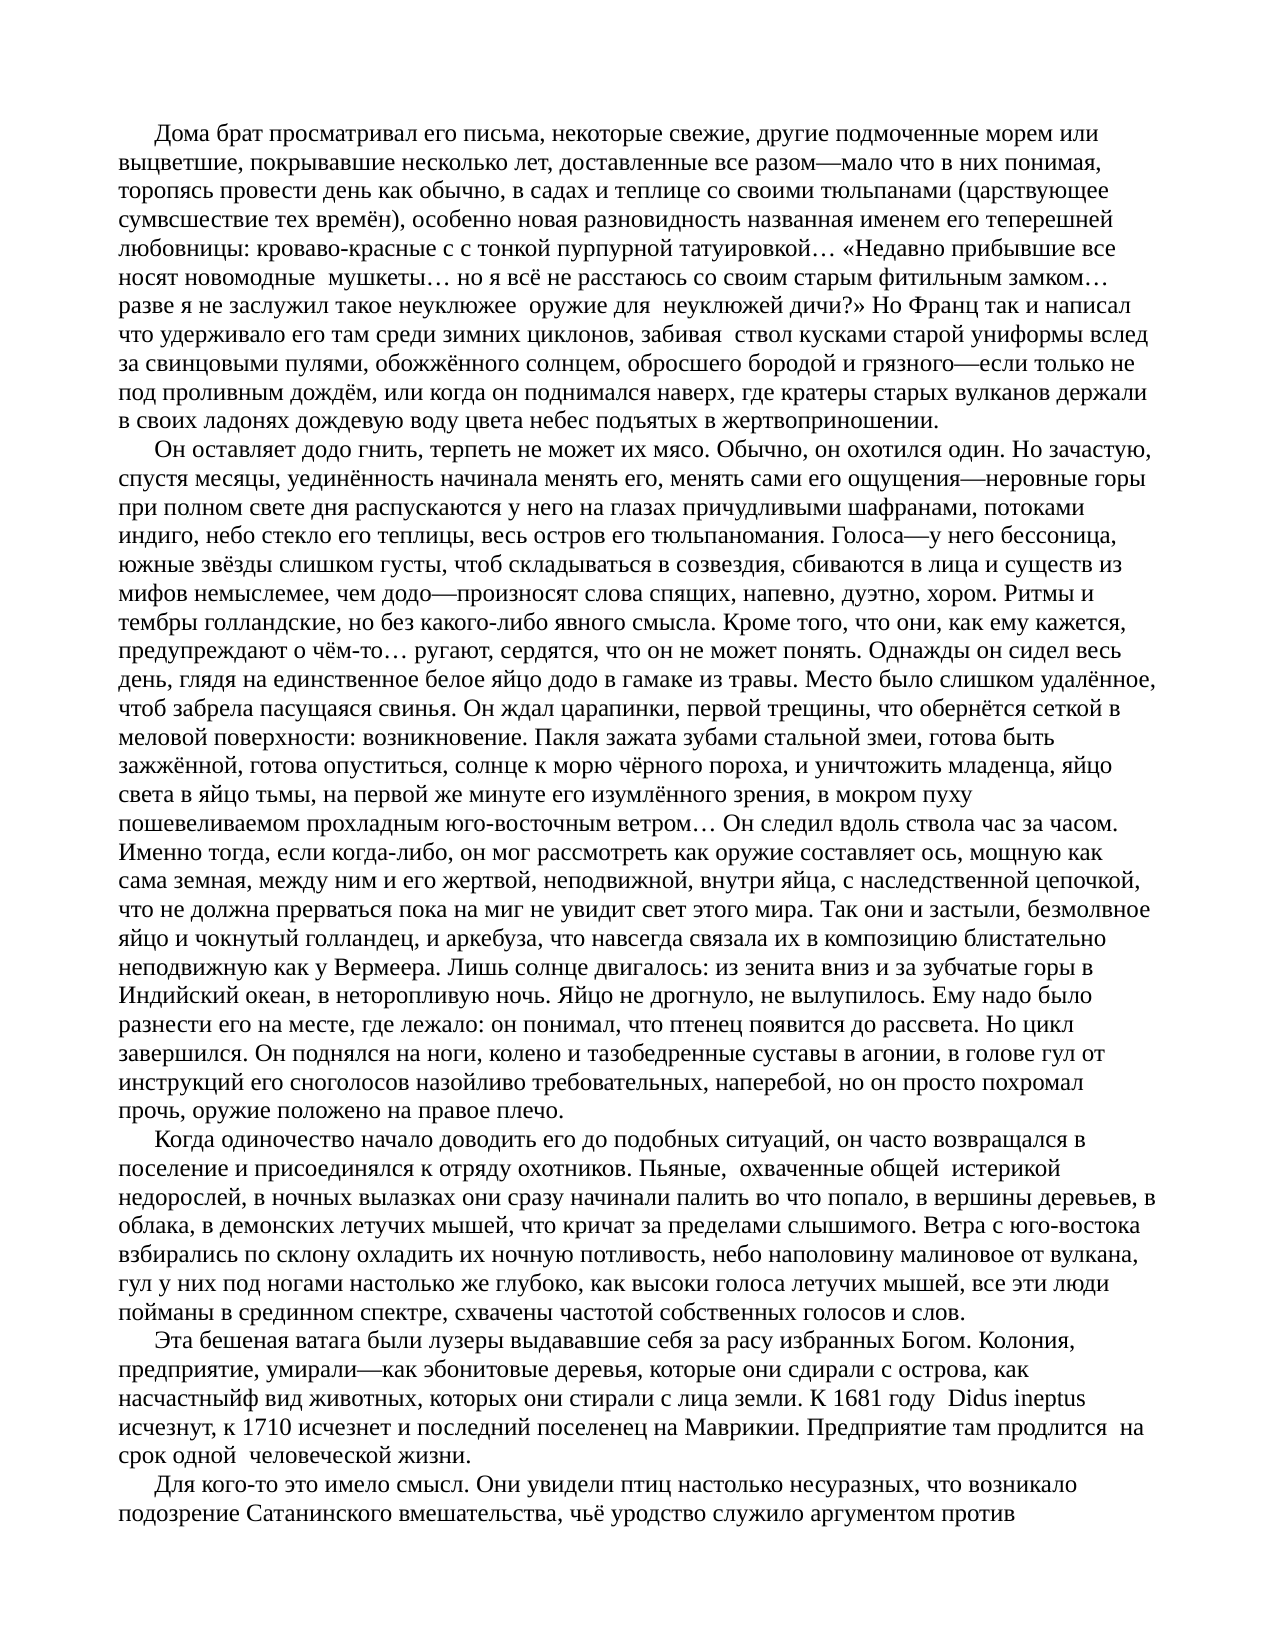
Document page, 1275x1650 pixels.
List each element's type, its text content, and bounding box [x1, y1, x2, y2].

text Когда одиночество начало доводить его до подобных ситуаций, он часто возвращался в поселение и присоединялся к отряду охотников. Пьяные, охваченные общей истерикой недорослей, в ночных вылазках они сразу начинали палить во что попало, в вершины деревьев, в облака, в демонских летучих мышей, что кричат за пределами слышимого. Ветра с юго-востока взбирались по склону охладить их ночную потливость, небо наполовину малиновое от вулкана, гул у них под ногами настолько же глубоко, как высоки голоса летучих мышей, все эти люди пойманы в срединном спектре, схвачены частотой собственных голосов и слов. [118, 1124, 1157, 1326]
text Эта бешеная ватага были лузеры выдававшие себя за расу избранных Богом. Колония, предприятие, умирали—как эбонитовые деревья, которые они сдирали с острова, как насчастныйф вид животных, которых они стирали с лица земли. К 1681 году Didus ineptus исчезнут, к 1710 исчезнет и последний поселенец на Маврикии. Предприятие там продлится на срок одной человеческой жизни. [118, 1326, 1157, 1469]
text Он оставляет додо гнить, терпеть не может их мясо. Обычно, он охотился один. Но зачастую, спустя месяцы, уединённость начинала менять его, менять сами его ощущения—неровные горы при полном свете дня распускаются у него на глазах причудливыми шафранами, потоками индиго, небо стекло его теплицы, весь остров его тюльпаномания. Голоса—у него бессоница, южные звёзды слишком густы, чтоб складываться в созвездия, сбиваются в лица и существ из мифов немыслемее, чем додо—произносят слова спящих, напевно, дуэтно, хором. Ритмы и тембры голландские, но без какого-либо явного смысла. Кроме того, что они, как ему кажется, предупреждают о чём-то… ругают, сердятся, что он не может понять. Однажды он сидел весь день, глядя на единственное белое яйцо додо в гамаке из травы. Место было слишком удалённое, чтоб забрела пасущаяся свинья. Он ждал царапинки, первой трещины, что обернётся сеткой в меловой поверхности: возникновение. Пакля зажата зубами стальной змеи, готова быть зажжённой, готова опуститься, солнце к морю чёрного пороха, и уничтожить младенца, яйцо света в яйцо тьмы, на первой же минуте его изумлённого зрения, в мокром пуху пошевеливаемом прохладным юго-восточным ветром… Он следил вдоль ствола час за часом. Именно тогда, если когда-либо, он мог рассмотреть как оружие составляет ось, мощную как сама земная, между ним и его жертвой, неподвижной, внутри яйца, с наследственной цепочкой, что не должна прерваться пока на миг не увидит свет этого мира. Так они и застыли, безмолвное яйцо и чокнутый голландец, и аркебуза, что навсегда связала их в композицию блистательно неподвижную как у Вермеера. Лишь солнце двигалось: из зенита вниз и за зубчатые горы в Индийский океан, в неторопливую ночь. Яйцо не дрогнуло, не вылупилось. Ему надо было разнести его на месте, где лежало: он понимал, что птенец появится до рассвета. Но цикл завершился. Он поднялся на ноги, колено и тазобедренные суставы в агонии, в голове гул от инструкций его сноголосов назойливо требовательных, наперебой, но он просто похромал прочь, оружие положено на правое плечо. [118, 434, 1157, 1124]
text Для кого-то это имело смысл. Они увидели птиц настолько несуразных, что возникало подозрение Сатанинского вмешательства, чьё уродство служило аргументом против [118, 1469, 1157, 1527]
text Дома брат просматривал его письма, некоторые свежие, другие подмоченные морем или выцветшие, покрывавшие несколько лет, доставленные все разом—мало что в них понимая, торопясь провести день как обычно, в садах и теплице со своими тюльпанами (царствующее сумвсшествие тех времён), особенно новая разновидность названная именем его теперешней любовницы: кроваво-красные с с тонкой пурпурной татуировкой… «Недавно прибывшие все носят новомодные мушкеты… но я всё не расстаюсь со своим старым фитильным замком… разве я не заслужил такое неуклюжее оружие для неуклюжей дичи?» Но Франц так и написал что удерживало его там среди зимних циклонов, забивая ствол кусками старой униформы вслед за свинцовыми пулями, обожжённого солнцем, обросшего бородой и грязного—если только не под проливным дождём, или когда он поднимался наверх, где кратеры старых вулканов держали в своих ладонях дождевую воду цвета небес подъятых в жертвоприношении. [118, 118, 1157, 434]
